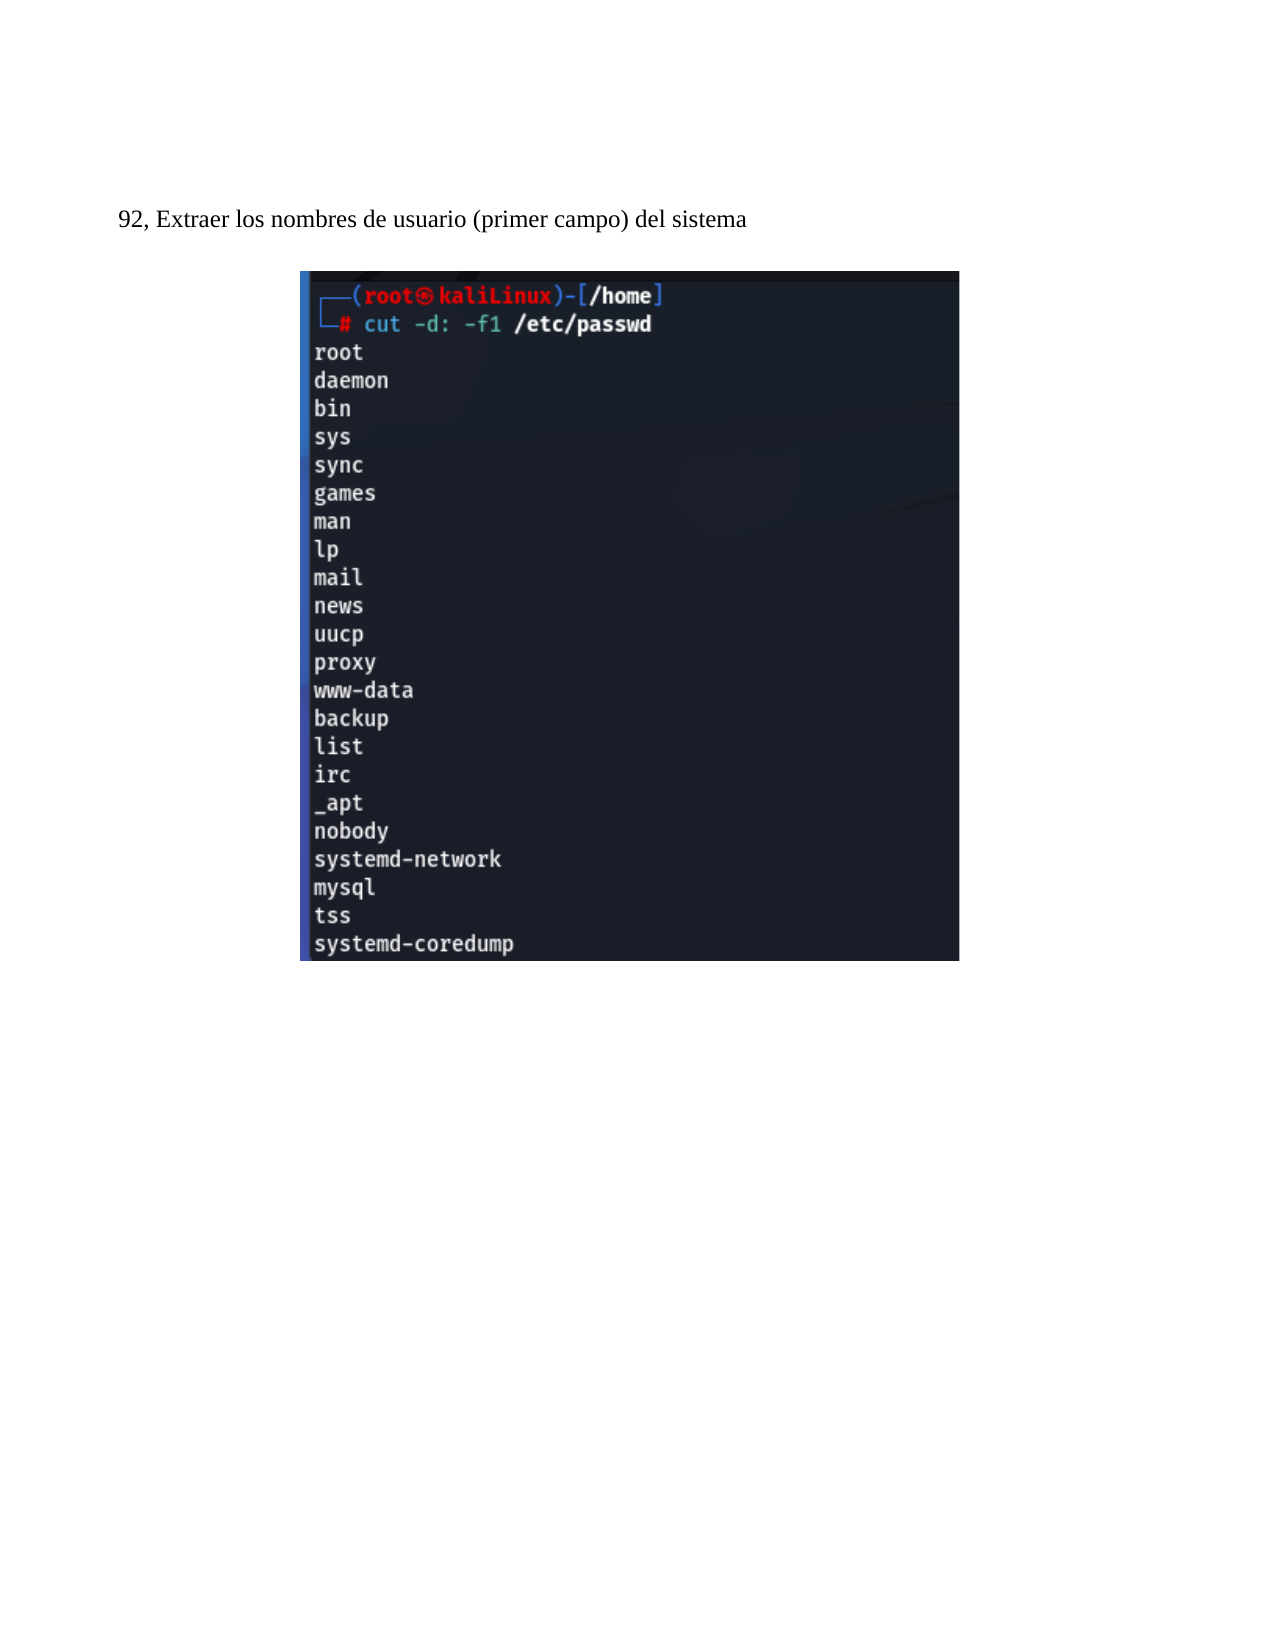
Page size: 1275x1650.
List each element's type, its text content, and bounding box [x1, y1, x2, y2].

picture [300, 271, 960, 961]
text 92, Extraer los nombres de usuario (primer campo) del sistema [118, 204, 1157, 233]
